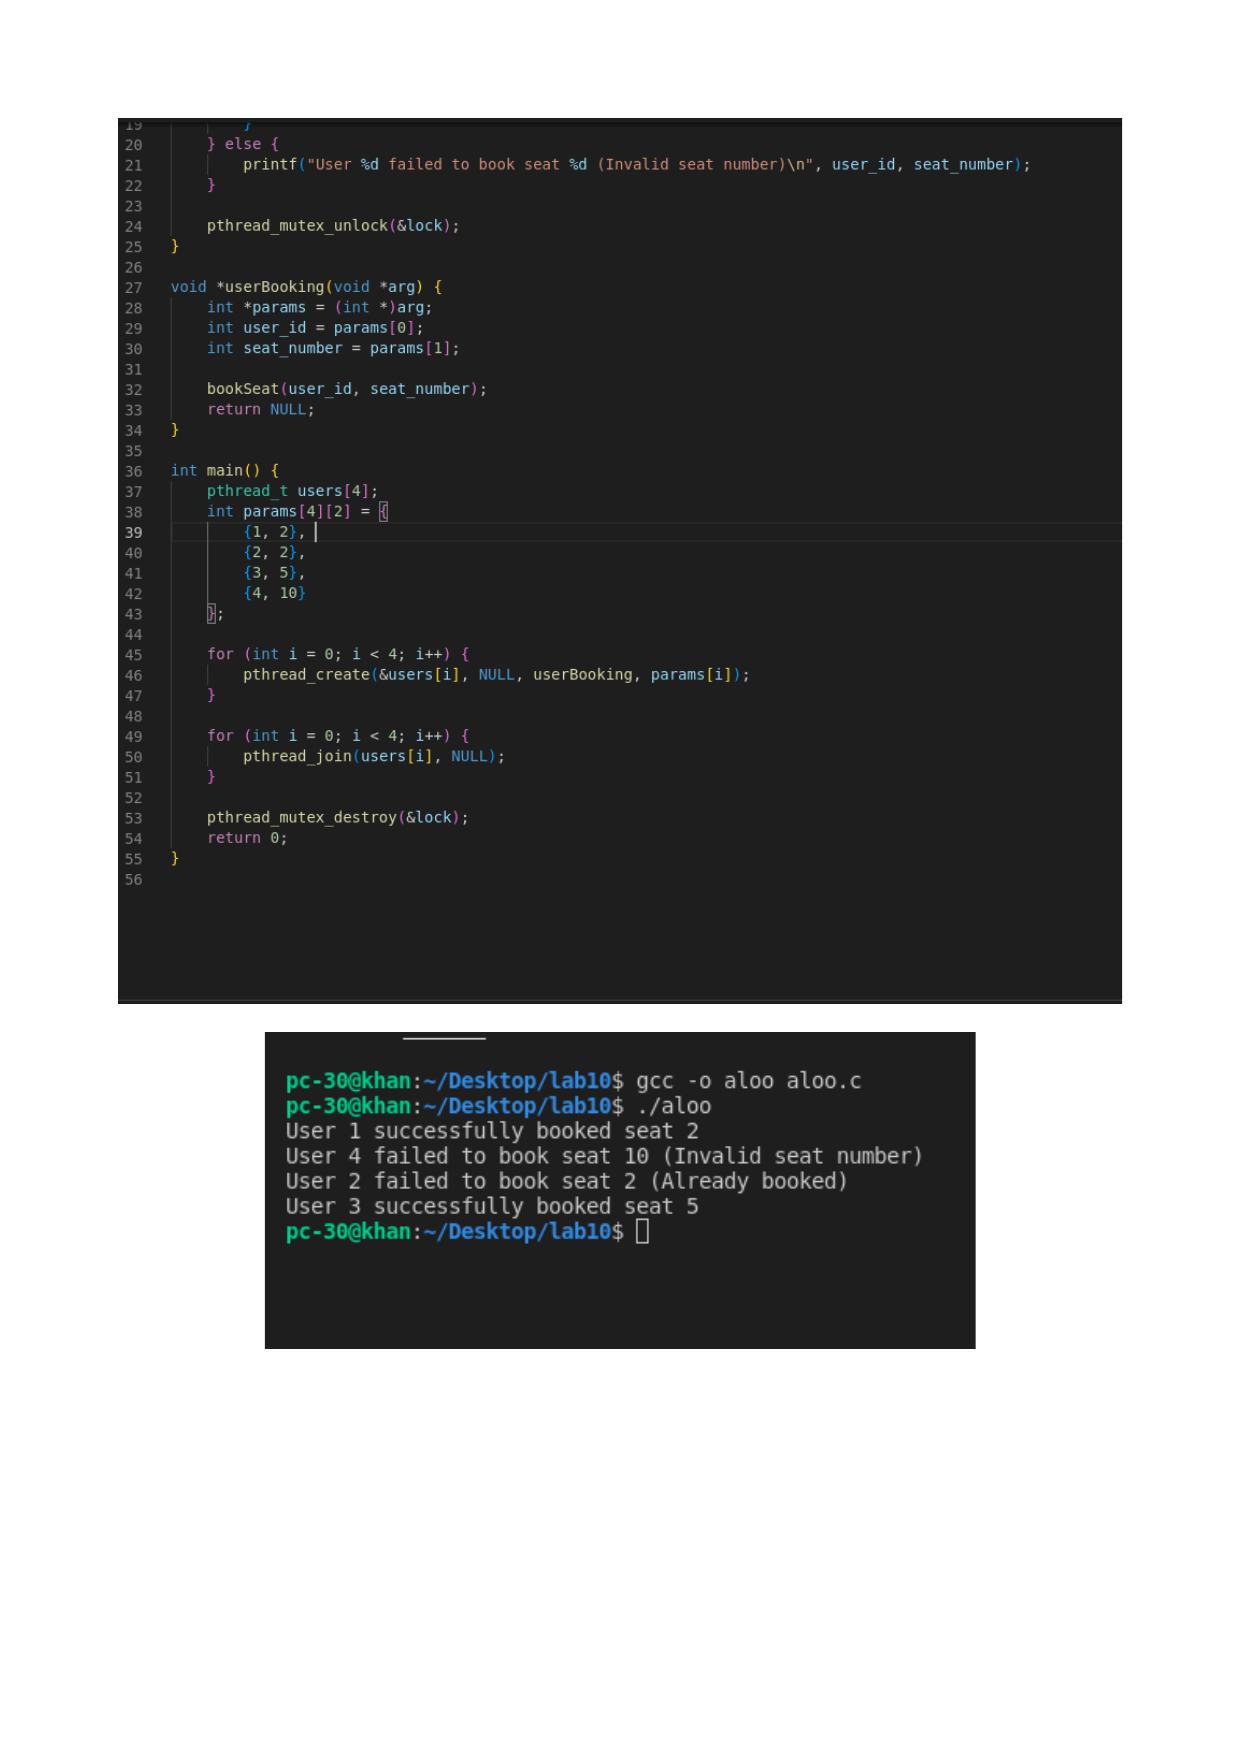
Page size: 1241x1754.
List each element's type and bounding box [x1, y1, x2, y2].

picture [118, 118, 1123, 1004]
picture [264, 1032, 976, 1349]
